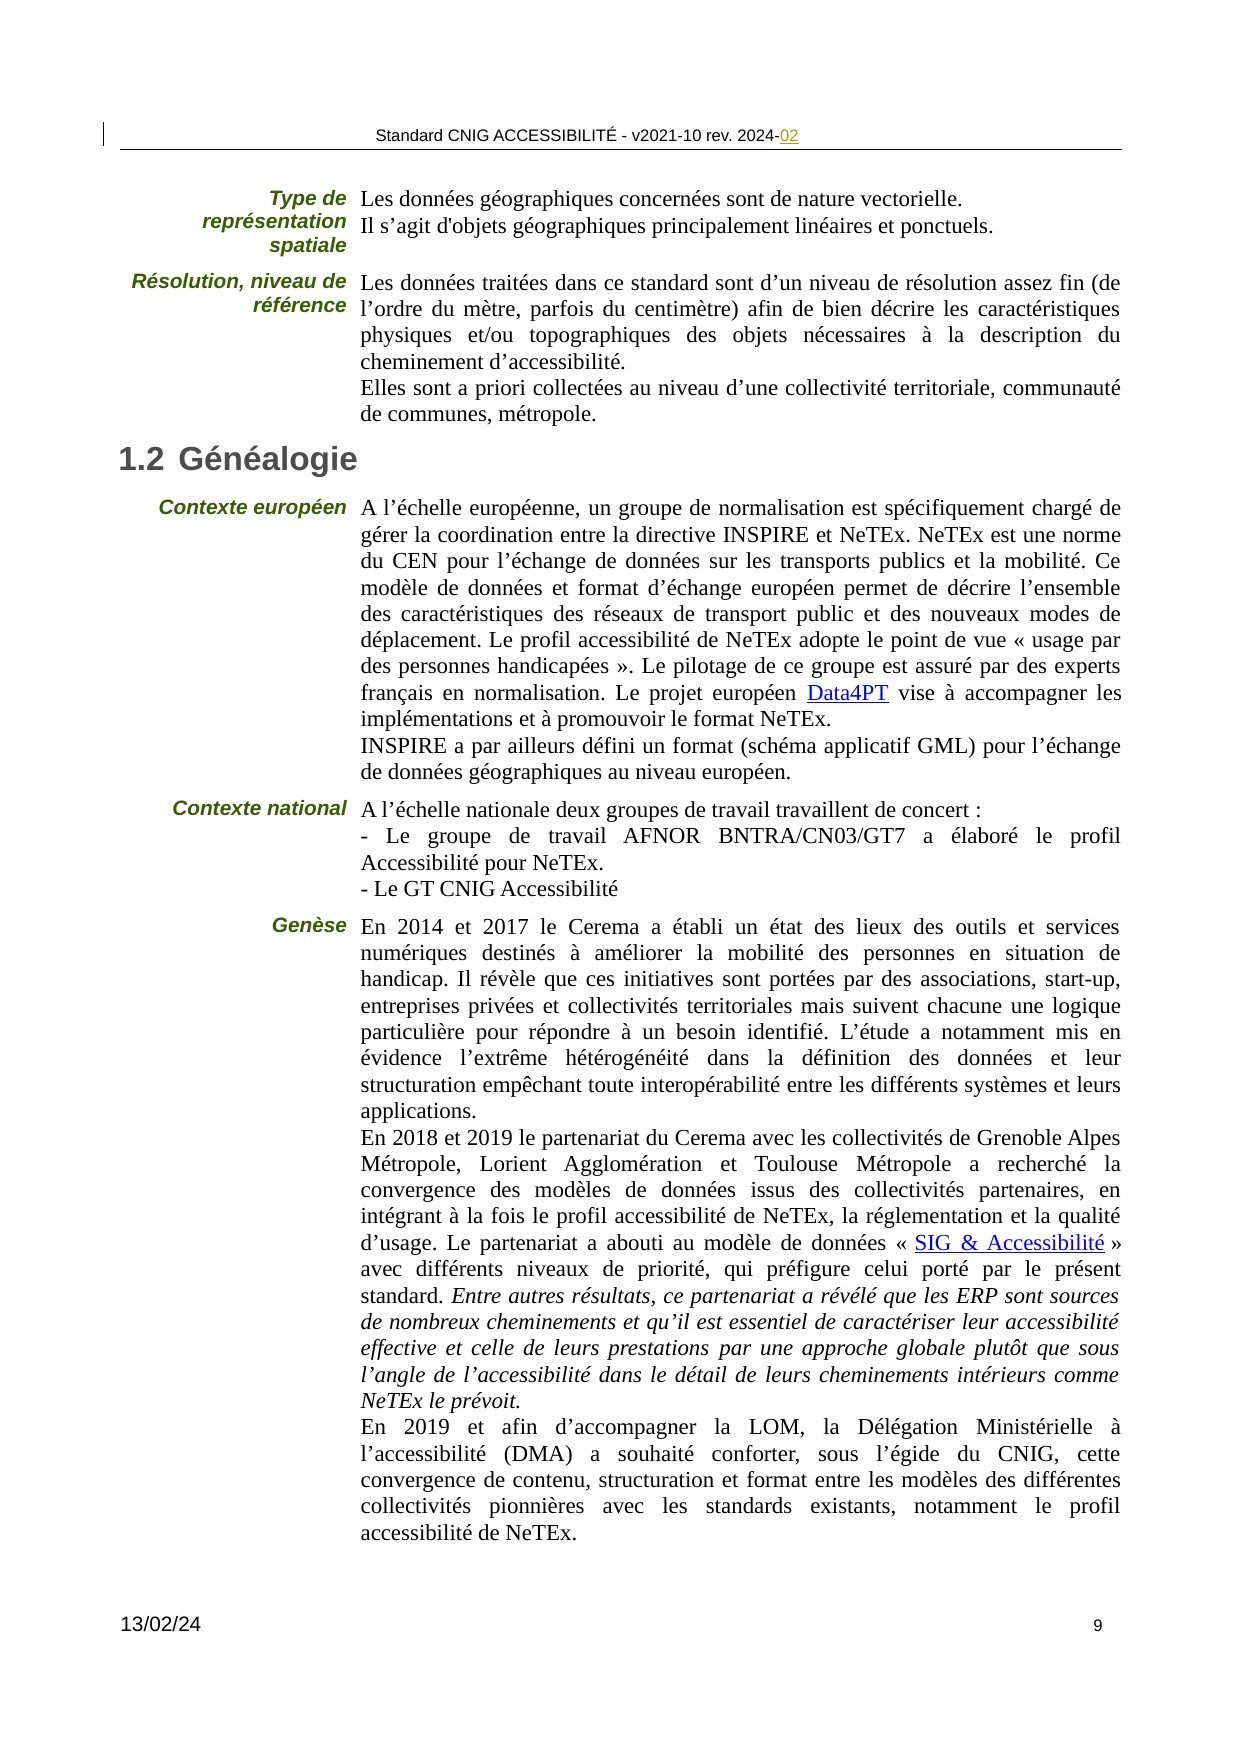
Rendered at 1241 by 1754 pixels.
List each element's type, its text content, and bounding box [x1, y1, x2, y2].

table_cell Type de représentation spatiale [118, 180, 354, 263]
table_cell Les données traitées dans ce standard sont d’un niveau de résolution assez fin (de l’ordre du mètre, parfois du centimètre) afin de bien décrire les caractéristiques physiques et/ou topographiques des objets nécessaires à la description du cheminement d’accessibilité. Elles sont a priori collectées au niveau d’une collectivité territoriale, communauté de communes, métropole. [354, 263, 1122, 433]
table_cell Contexte national [118, 790, 354, 907]
table_cell En 2014 et 2017 le Cerema a établi un état des lieux des outils et services numériques destinés à améliorer la mobilité des personnes en situation de handicap. Il révèle que ces initiatives sont portées par des associations, start-up, entreprises privées et collectivités territoriales mais suivent chacune une logique particulière pour répondre à un besoin identifié. L’étude a notamment mis en évidence l’extrême hétérogénéité dans la définition des données et leur structuration empêchant toute interopérabilité entre les différents systèmes et leurs applications. En 2018 et 2019 le partenariat du Cerema avec les collectivités de Grenoble Alpes Métropole, Lorient Agglomération et Toulouse Métropole a recherché la convergence des modèles de données issus des collectivités partenaires, en intégrant à la fois le profil accessibilité de NeTEx, la réglementation et la qualité d’usage. Le partenariat a abouti au modèle de données « SIG & Accessibilité » avec différents niveaux de priorité, qui préfigure celui porté par le présent standard. Entre autres résultats, ce partenariat a révélé que les ERP sont sources de nombreux cheminements et qu’il est essentiel de caractériser leur accessibilité effective et celle de leurs prestations par une approche globale plutôt que sous l’angle de l’accessibilité dans le détail de leurs cheminements intérieurs comme NeTEx le prévoit. En 2019 et afin d’accompagner la LOM, la Délégation Ministérielle à l’accessibilité (DMA) a souhaité conforter, sous l’égide du CNIG, cette convergence de contenu, structuration et format entre les modèles des différentes collectivités pionnières avec les standards existants, notamment le profil accessibilité de NeTEx. [355, 907, 1122, 1551]
table_cell Genèse [118, 907, 354, 1551]
table_cell Résolution, niveau de référence [118, 263, 354, 433]
table_cell A l’échelle nationale deux groupes de travail travaillent de concert : - Le groupe de travail AFNOR BNTRA/CN03/GT7 a élaboré le profil Accessibilité pour NeTEx. - Le GT CNIG Accessibilité [355, 790, 1122, 907]
table_cell Les données géographiques concernées sont de nature vectorielle. Il s’agit d'objets géographiques principalement linéaires et ponctuels. [354, 180, 1122, 263]
subtitle Généalogie [118, 438, 1122, 477]
table_header Contexte européen [118, 489, 354, 790]
table_header A l’échelle européenne, un groupe de normalisation est spécifiquement chargé de gérer la coordination entre la directive INSPIRE et NeTEx. NeTEx est une norme du CEN pour l’échange de données sur les transports publics et la mobilité. Ce modèle de données et format d’échange européen permet de décrire l’ensemble des caractéristiques des réseaux de transport public et des nouveaux modes de déplacement. Le profil accessibilité de NeTEx adopte le point de vue « usage par des personnes handicapées ». Le pilotage de ce groupe est assuré par des experts français en normalisation. Le projet européen Data4PT vise à accompagner les implémentations et à promouvoir le format NeTEx. INSPIRE a par ailleurs défini un format (schéma applicatif GML) pour l’échange de données géographiques au niveau européen. [355, 489, 1122, 790]
